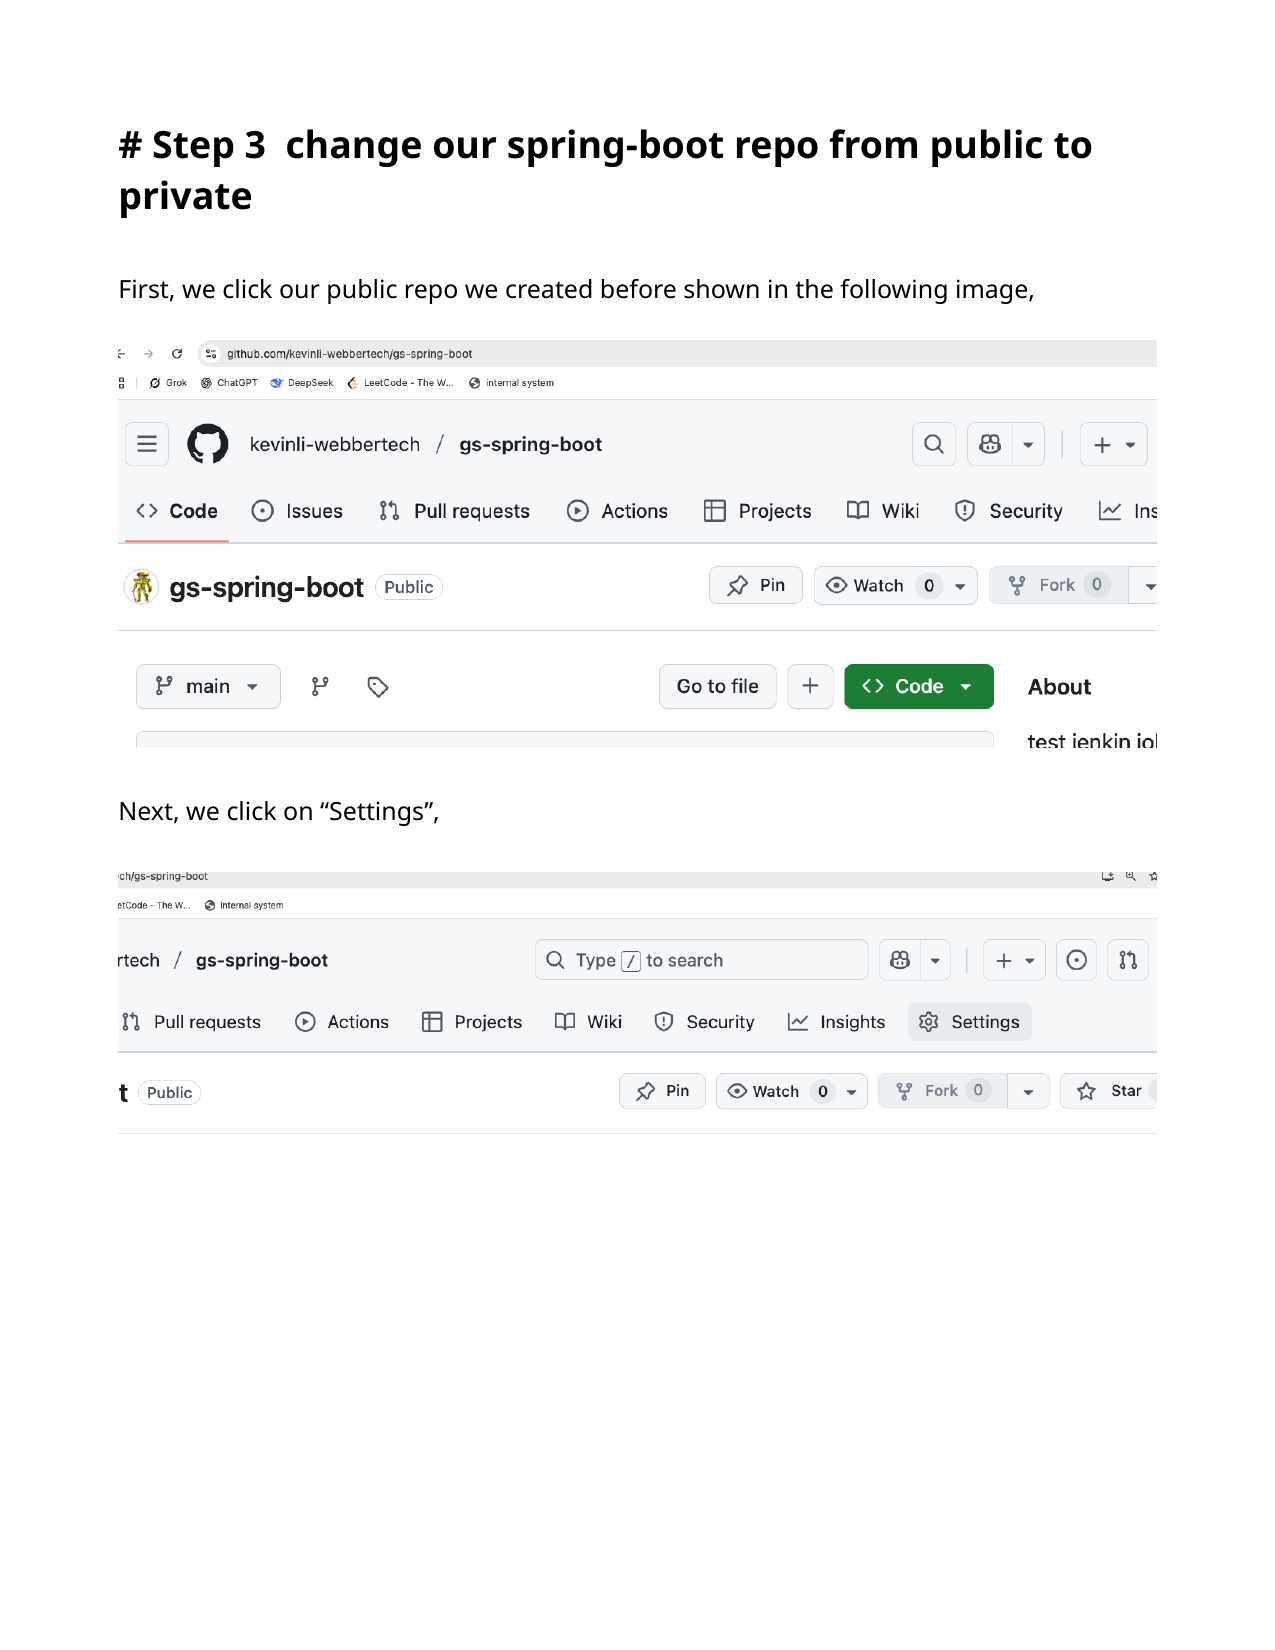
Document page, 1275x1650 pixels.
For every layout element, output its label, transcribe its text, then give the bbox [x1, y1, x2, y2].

picture [118, 872, 1157, 1145]
text Next, we click on “Settings”, [118, 793, 1157, 827]
text First, we click our public repo we created before shown in the following image, [118, 271, 1157, 305]
picture [118, 339, 1157, 748]
text # Step 3 change our spring-boot repo from public to private [118, 118, 1157, 220]
